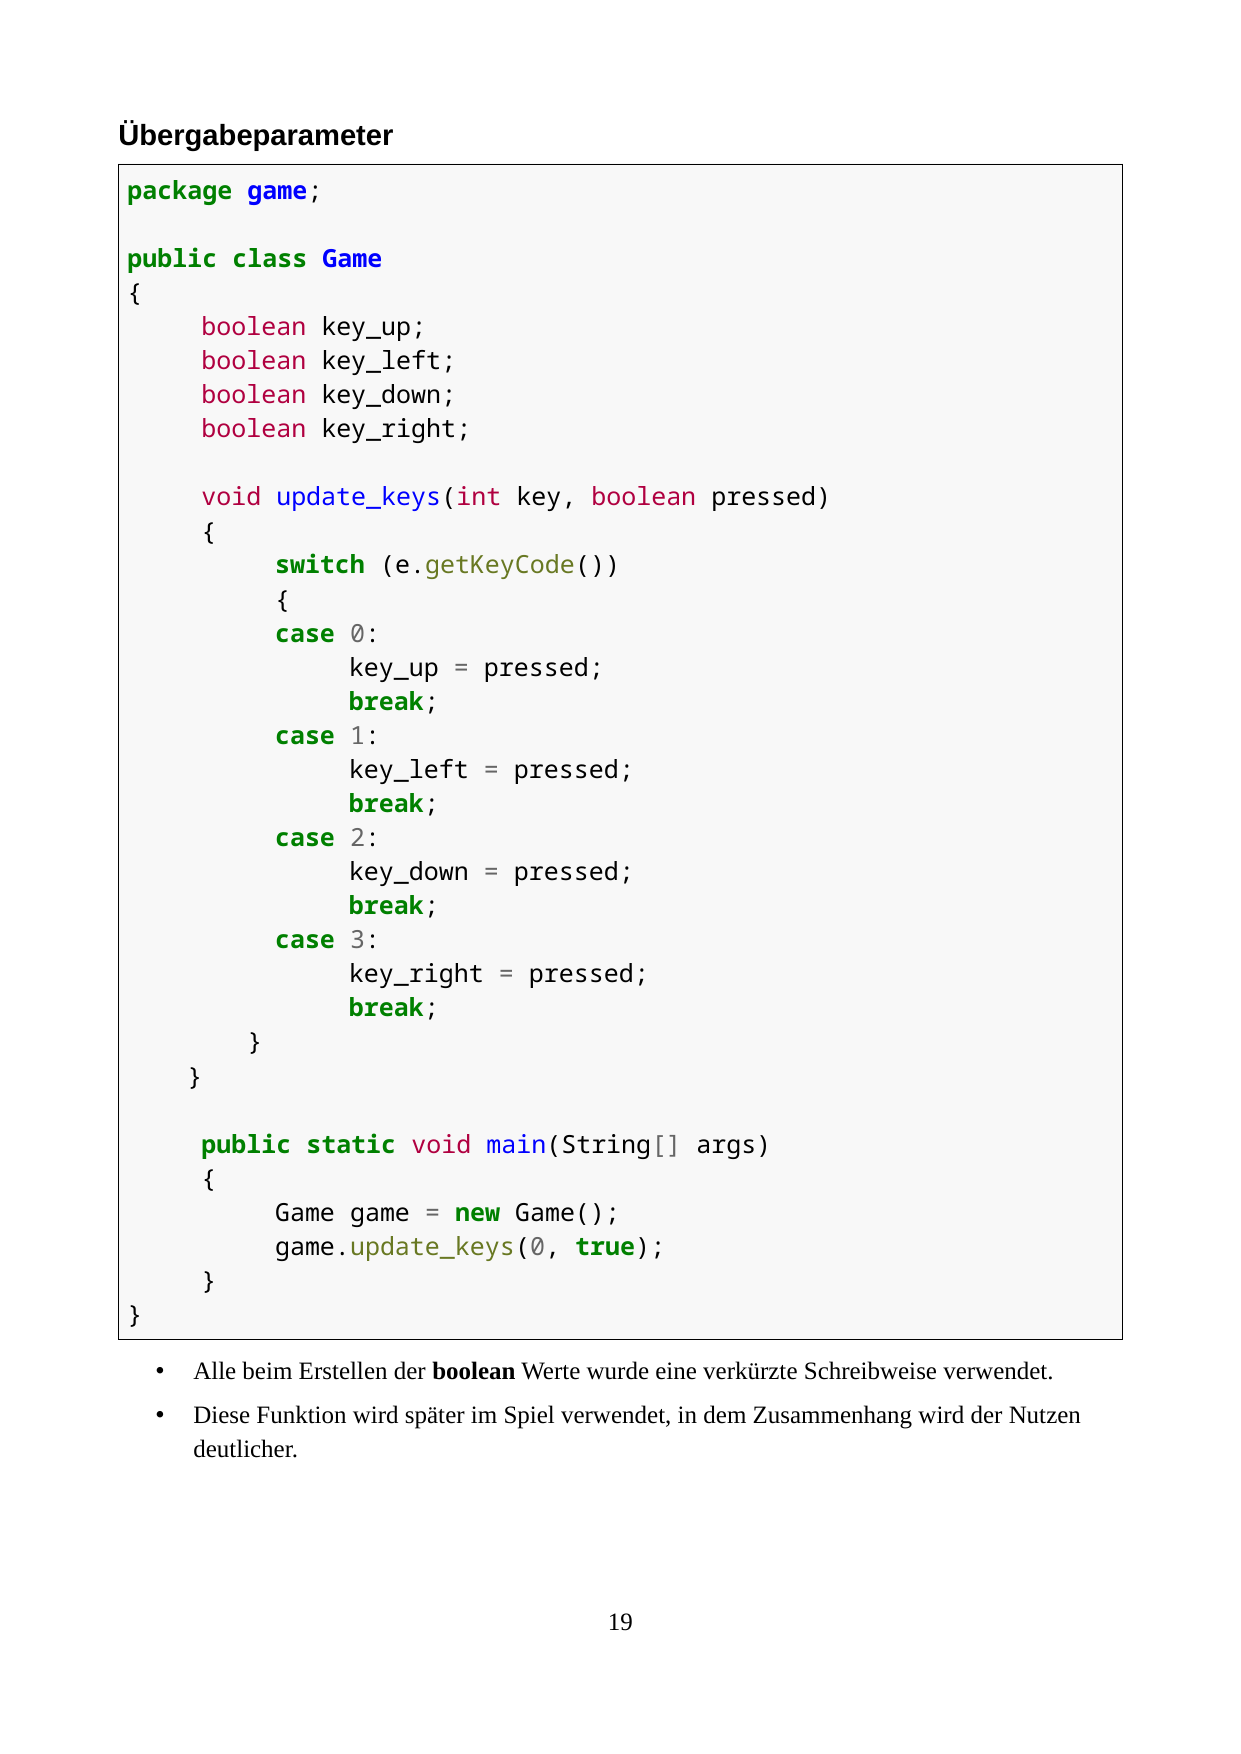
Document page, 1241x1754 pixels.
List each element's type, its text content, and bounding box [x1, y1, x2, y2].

text Game game = new Game(); [127, 1194, 1113, 1228]
text void update_keys(int key, boolean pressed) [127, 479, 1113, 513]
text } [127, 1058, 1113, 1092]
text case 3: [127, 922, 1113, 956]
text switch (e.getKeyCode()) [127, 547, 1113, 581]
text public class Game [127, 241, 1113, 275]
text key_right = pressed; [127, 956, 1113, 990]
text key_left = pressed; [127, 752, 1113, 786]
text break; [127, 683, 1113, 717]
text public static void main(String[] args) [127, 1126, 1113, 1160]
list Diese Funktion wird später im Spiel verwendet, in dem Zusammenhang wird der Nutzen deutlicher. [156, 1401, 1122, 1462]
text break; [127, 888, 1113, 922]
text } [127, 1297, 1113, 1331]
text key_up = pressed; [127, 649, 1113, 683]
text break; [127, 990, 1113, 1024]
text package game; [127, 172, 1113, 207]
text boolean key_down; [127, 377, 1113, 411]
text { [127, 275, 1113, 309]
text break; [127, 786, 1113, 820]
text boolean key_up; [127, 309, 1113, 343]
text boolean key_left; [127, 343, 1113, 377]
text boolean key_right; [127, 411, 1113, 445]
text { [127, 1160, 1113, 1194]
text case 0: [127, 615, 1113, 649]
text game.update_keys(0, true); [127, 1228, 1113, 1262]
text } [127, 1262, 1113, 1297]
subtitle Übergabeparameter [94, 118, 1122, 152]
text case 2: [127, 820, 1113, 854]
text key_down = pressed; [127, 854, 1113, 888]
text { [127, 581, 1113, 615]
text { [127, 513, 1113, 547]
list Alle beim Erstellen der boolean Werte wurde eine verkürzte Schreibweise verwendet. [156, 1340, 1122, 1384]
text case 1: [127, 717, 1113, 752]
text } [127, 1024, 1113, 1058]
